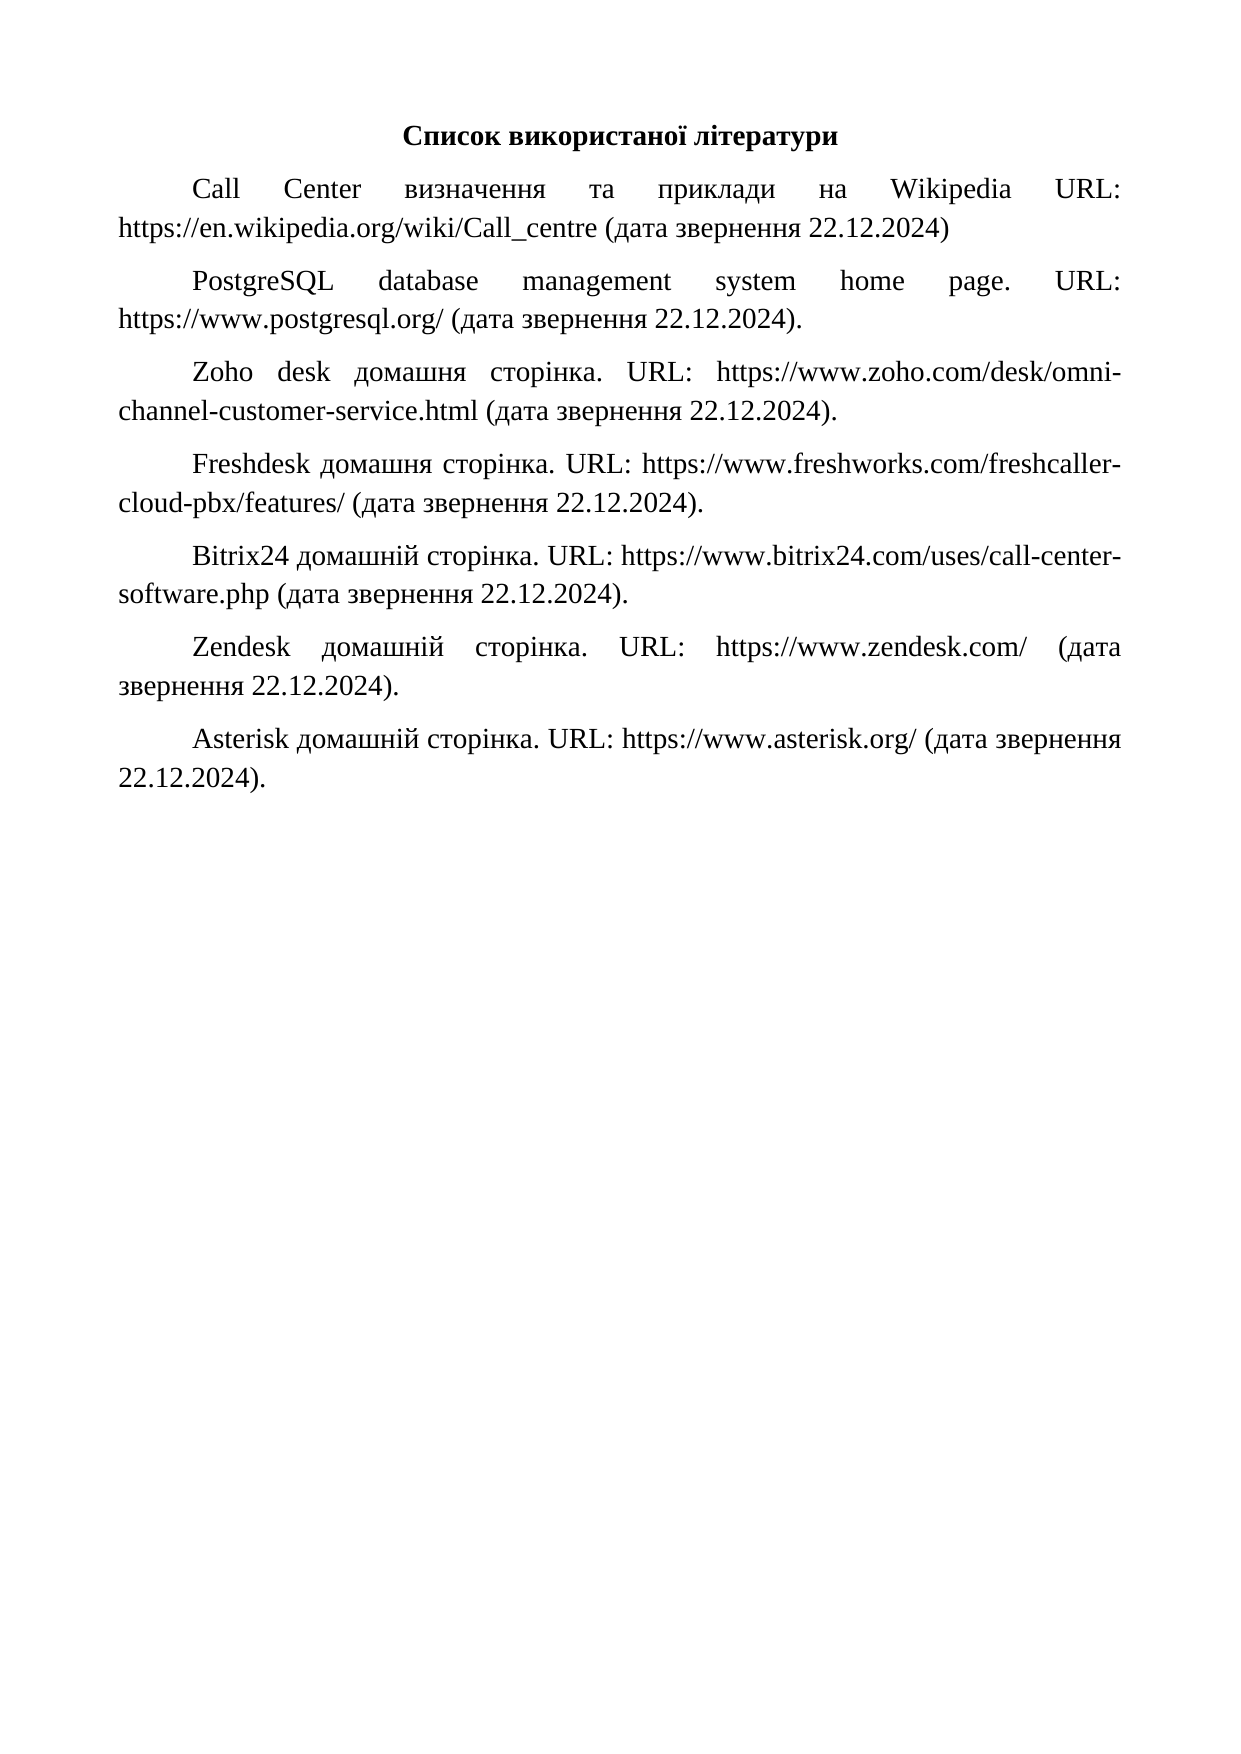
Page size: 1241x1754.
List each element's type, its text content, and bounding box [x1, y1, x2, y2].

text Freshdesk домашня сторінка. URL: https://www.freshworks.com/freshcaller-cloud-pbx/features/ (дата звернення 22.12.2024). [118, 446, 1122, 518]
text Zoho desk домашня сторінка. URL: https://www.zoho.com/desk/omni-channel-customer-service.html (дата звернення 22.12.2024). [118, 354, 1122, 427]
text Asterisk домашній сторінка. URL: https://www.asterisk.org/ (дата звернення 22.12.2024). [118, 721, 1122, 793]
text Zendesk домашній сторінка. URL: https://www.zendesk.com/ (дата звернення 22.12.2024). [118, 629, 1122, 702]
text PostgreSQL database management system home page. URL: https://www.postgresql.org/ (дата звернення 22.12.2024). [118, 263, 1122, 335]
text Bitrix24 домашній сторінка. URL: https://www.bitrix24.com/uses/call-center-software.php (дата звернення 22.12.2024). [118, 538, 1122, 610]
text Список використаної літератури [118, 118, 1122, 152]
text Call Center визначення та приклади на Wikipedia URL: https://en.wikipedia.org/wiki/Call_centre (дата звернення 22.12.2024) [118, 171, 1122, 243]
